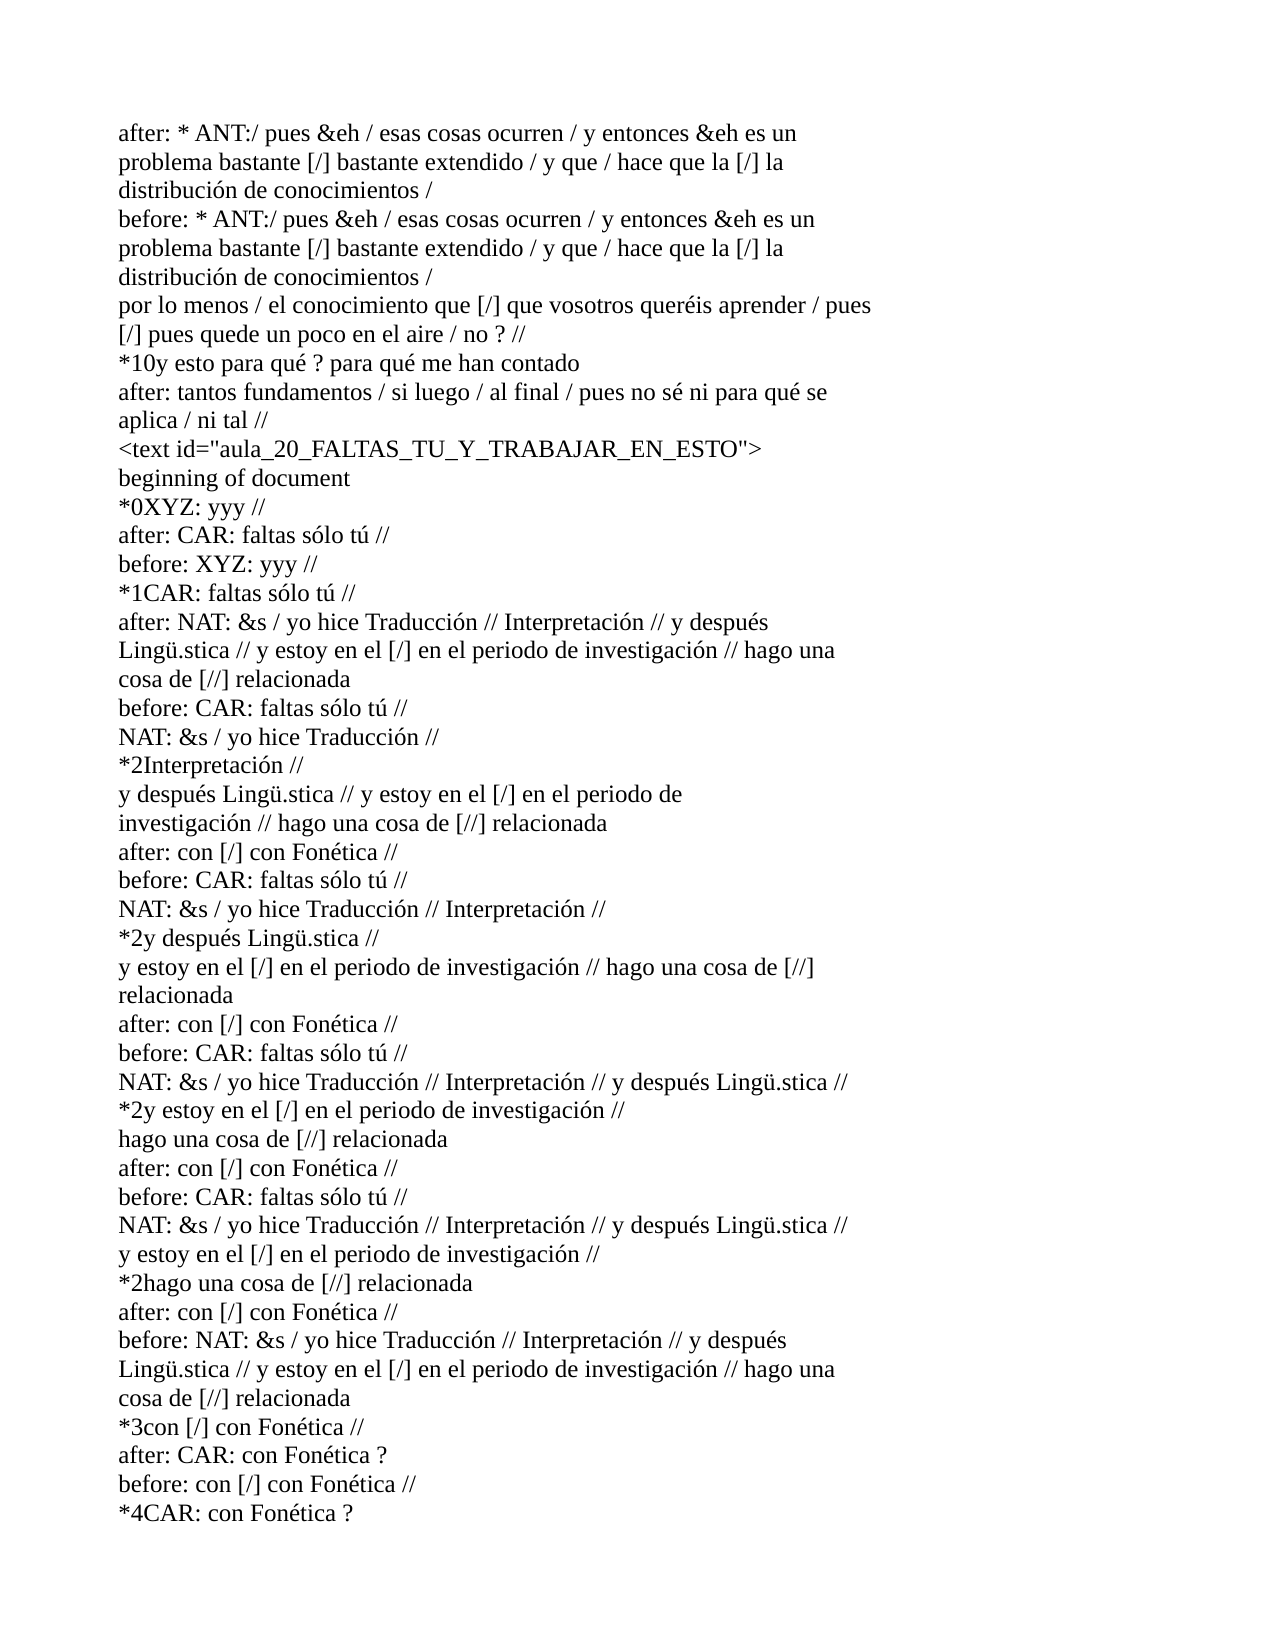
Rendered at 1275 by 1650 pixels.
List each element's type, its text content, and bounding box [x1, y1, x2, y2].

text *2hago una cosa de [//] relacionada [118, 1268, 1157, 1297]
text <text id="aula_20_FALTAS_TU_Y_TRABAJAR_EN_ESTO"> [118, 434, 1157, 463]
text before: CAR: faltas sólo tú // [118, 1182, 1157, 1211]
text before: con [/] con Fonética // [118, 1469, 1157, 1498]
text aplica / ni tal // [118, 406, 1157, 434]
text *2Interpretación // [118, 751, 1157, 779]
text after: * ANT:/ pues &eh / esas cosas ocurren / y entonces &eh es un [118, 118, 1157, 147]
text after: con [/] con Fonética // [118, 1009, 1157, 1038]
text NAT: &s / yo hice Traducción // [118, 722, 1157, 751]
text problema bastante [/] bastante extendido / y que / hace que la [/] la [118, 147, 1157, 176]
text por lo menos / el conocimiento que [/] que vosotros queréis aprender / pues [118, 291, 1157, 319]
text hago una cosa de [//] relacionada [118, 1124, 1157, 1153]
text NAT: &s / yo hice Traducción // Interpretación // y después Lingü.stica // [118, 1211, 1157, 1239]
text relacionada [118, 981, 1157, 1009]
text investigación // hago una cosa de [//] relacionada [118, 808, 1157, 837]
text *3con [/] con Fonética // [118, 1412, 1157, 1441]
text y estoy en el [/] en el periodo de investigación // [118, 1239, 1157, 1268]
text [/] pues quede un poco en el aire / no ? // [118, 319, 1157, 348]
text cosa de [//] relacionada [118, 1383, 1157, 1412]
text *10y esto para qué ? para qué me han contado [118, 348, 1157, 377]
text beginning of document [118, 463, 1157, 492]
text after: con [/] con Fonética // [118, 1297, 1157, 1326]
text before: NAT: &s / yo hice Traducción // Interpretación // y después [118, 1326, 1157, 1354]
text Lingü.stica // y estoy en el [/] en el periodo de investigación // hago una [118, 1354, 1157, 1383]
text *4CAR: con Fonética ? [118, 1498, 1157, 1527]
text *2y después Lingü.stica // [118, 923, 1157, 952]
text NAT: &s / yo hice Traducción // Interpretación // y después Lingü.stica // [118, 1067, 1157, 1096]
text problema bastante [/] bastante extendido / y que / hace que la [/] la [118, 233, 1157, 262]
text cosa de [//] relacionada [118, 664, 1157, 693]
text after: con [/] con Fonética // [118, 837, 1157, 866]
text *2y estoy en el [/] en el periodo de investigación // [118, 1096, 1157, 1124]
text after: con [/] con Fonética // [118, 1153, 1157, 1182]
text *1CAR: faltas sólo tú // [118, 578, 1157, 607]
text *0XYZ: yyy // [118, 492, 1157, 521]
text Lingü.stica // y estoy en el [/] en el periodo de investigación // hago una [118, 636, 1157, 664]
text before: CAR: faltas sólo tú // [118, 693, 1157, 722]
text y estoy en el [/] en el periodo de investigación // hago una cosa de [//] [118, 952, 1157, 981]
text after: NAT: &s / yo hice Traducción // Interpretación // y después [118, 607, 1157, 636]
text NAT: &s / yo hice Traducción // Interpretación // [118, 894, 1157, 923]
text before: XYZ: yyy // [118, 549, 1157, 578]
text after: CAR: con Fonética ? [118, 1441, 1157, 1469]
text before: CAR: faltas sólo tú // [118, 866, 1157, 894]
text after: CAR: faltas sólo tú // [118, 521, 1157, 549]
text before: * ANT:/ pues &eh / esas cosas ocurren / y entonces &eh es un [118, 204, 1157, 233]
text distribución de conocimientos / [118, 176, 1157, 204]
text distribución de conocimientos / [118, 262, 1157, 291]
text after: tantos fundamentos / si luego / al final / pues no sé ni para qué se [118, 377, 1157, 406]
text y después Lingü.stica // y estoy en el [/] en el periodo de [118, 779, 1157, 808]
text before: CAR: faltas sólo tú // [118, 1038, 1157, 1067]
